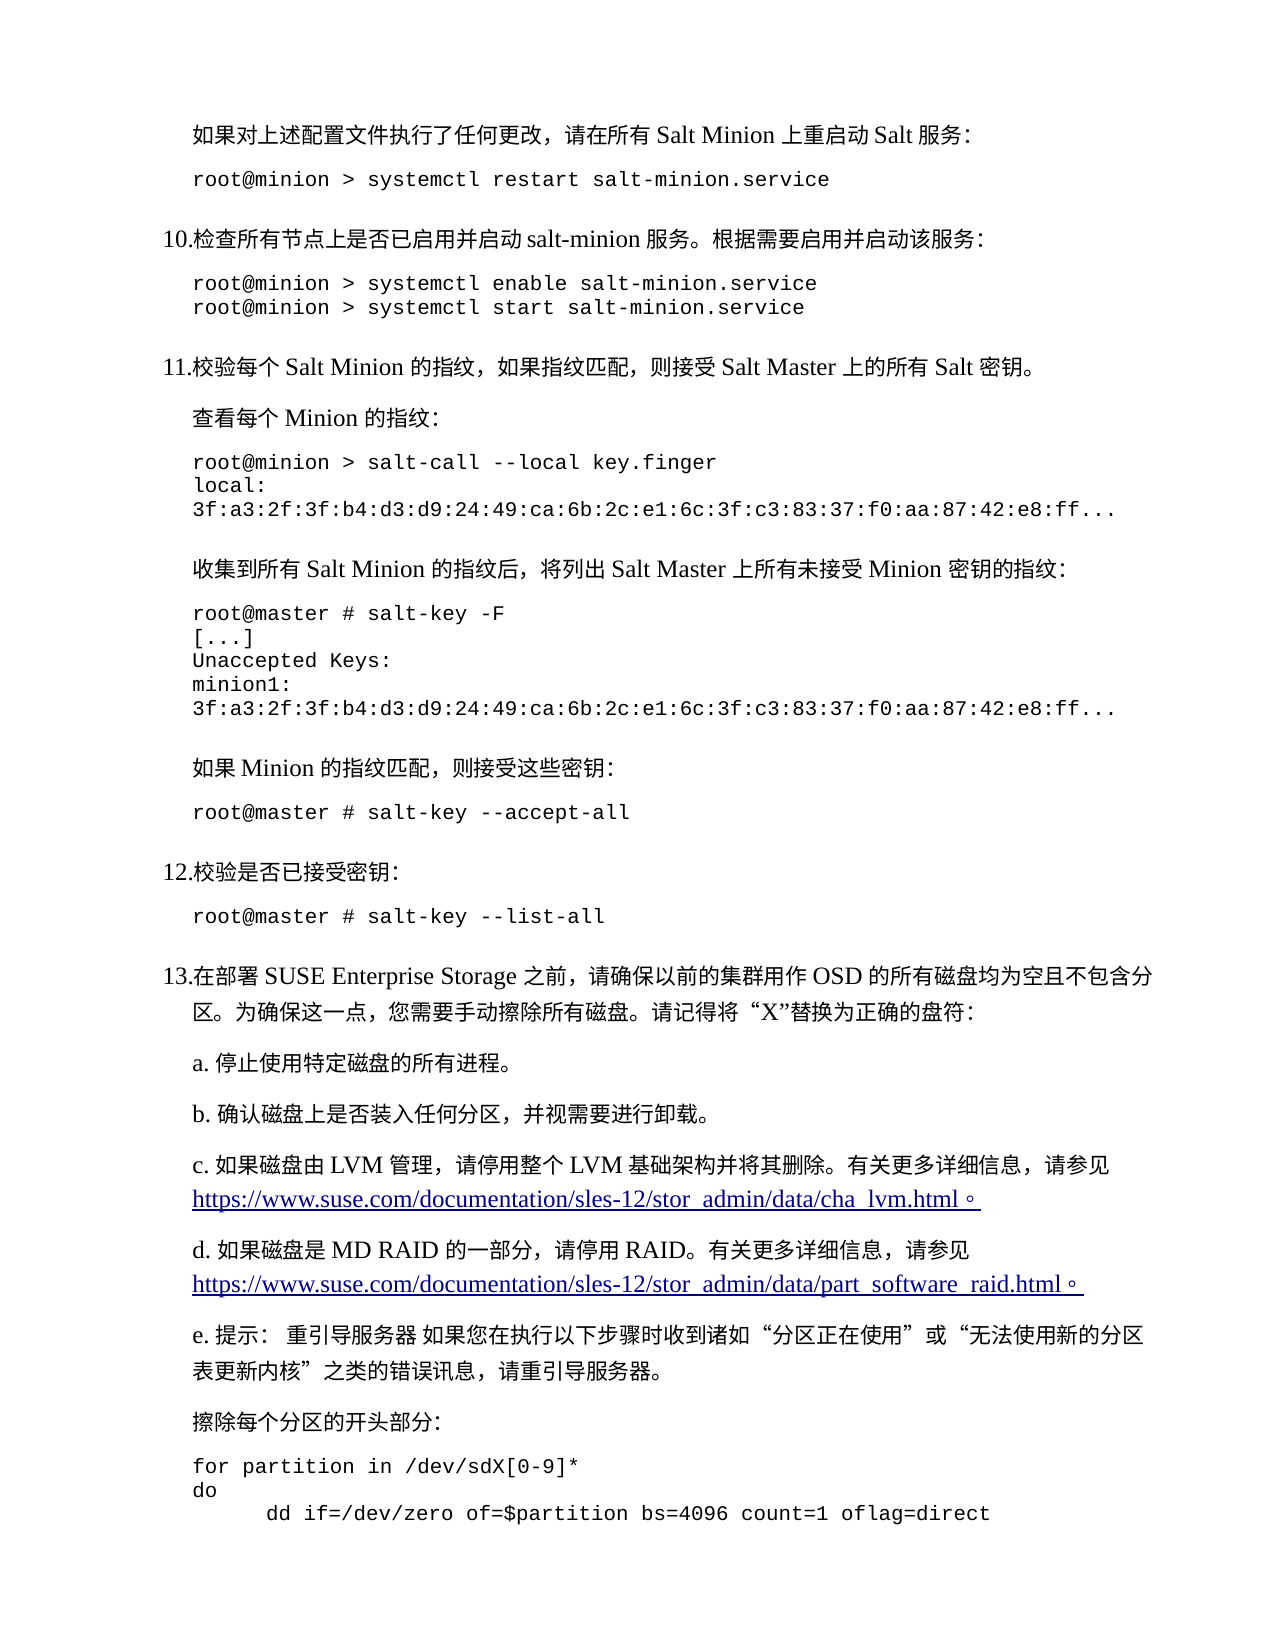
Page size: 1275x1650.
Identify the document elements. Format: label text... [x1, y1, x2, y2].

text 擦除每个分区的开头部分： [118, 1405, 1157, 1437]
text root@master # salt-key -F [118, 603, 1157, 627]
text 如果对上述配置文件执行了任何更改，请在所有 Salt Minion 上重启动 Salt 服务： [118, 118, 1157, 150]
text 查看每个 Minion 的指纹： [118, 401, 1157, 432]
text 收集到所有 Salt Minion 的指纹后，将列出 Salt Master 上所有未接受 Minion 密钥的指纹： [118, 552, 1157, 584]
text Unaccepted Keys: [118, 650, 1157, 674]
list 校验每个 Salt Minion 的指纹，如果指纹匹配，则接受 Salt Master 上的所有 Salt 密钥。 [162, 350, 1157, 382]
text [...] [118, 627, 1157, 650]
text b. 确认磁盘上是否装入任何分区，并视需要进行卸载。 [118, 1097, 1157, 1129]
text 3f:a3:2f:3f:b4:d3:d9:24:49:ca:6b:2c:e1:6c:3f:c3:83:37:f0:aa:87:42:e8:ff... [118, 499, 1157, 523]
text root@master # salt-key --list-all [118, 906, 1157, 929]
text root@minion > systemctl enable salt-minion.service [118, 273, 1157, 297]
text root@minion > systemctl start salt-minion.service [118, 297, 1157, 320]
text d. 如果磁盘是 MD RAID 的一部分，请停用 RAID。有关更多详细信息，请参见 https://www.suse.com/documentation/sles-12/stor_admin/data/part_software_raid.html。 [118, 1233, 1157, 1299]
text a. 停止使用特定磁盘的所有进程。 [118, 1046, 1157, 1078]
text local: [118, 475, 1157, 499]
text 如果 Minion 的指纹匹配，则接受这些密钥： [118, 751, 1157, 782]
text do [118, 1479, 1157, 1503]
text root@master # salt-key --accept-all [118, 802, 1157, 825]
list 在部署 SUSE Enterprise Storage 之前，请确保以前的集群用作 OSD 的所有磁盘均为空且不包含分区。为确保这一点，您需要手动擦除所有磁盘。请记得将“X”替换为正确的盘符： [162, 959, 1157, 1027]
text c. 如果磁盘由 LVM 管理，请停用整个 LVM 基础架构并将其删除。有关更多详细信息，请参见 https://www.suse.com/documentation/sles-12/stor_admin/data/cha_lvm.html。 [118, 1148, 1157, 1214]
list 校验是否已接受密钥： [162, 855, 1157, 887]
text 3f:a3:2f:3f:b4:d3:d9:24:49:ca:6b:2c:e1:6c:3f:c3:83:37:f0:aa:87:42:e8:ff... [118, 698, 1157, 721]
text root@minion > salt-call --local key.finger [118, 452, 1157, 475]
text minion1: [118, 674, 1157, 698]
text root@minion > systemctl restart salt-minion.service [118, 169, 1157, 193]
list 检查所有节点上是否已启用并启动 salt-minion 服务。根据需要启用并启动该服务： [162, 222, 1157, 254]
text for partition in /dev/sdX[0-9]* [118, 1456, 1157, 1479]
text dd if=/dev/zero of=$partition bs=4096 count=1 oflag=direct [118, 1503, 1157, 1527]
text e. 提示： 重引导服务器 如果您在执行以下步骤时收到诸如“分区正在使用”或“无法使用新的分区 表更新内核”之类的错误讯息，请重引导服务器。 [118, 1318, 1157, 1386]
